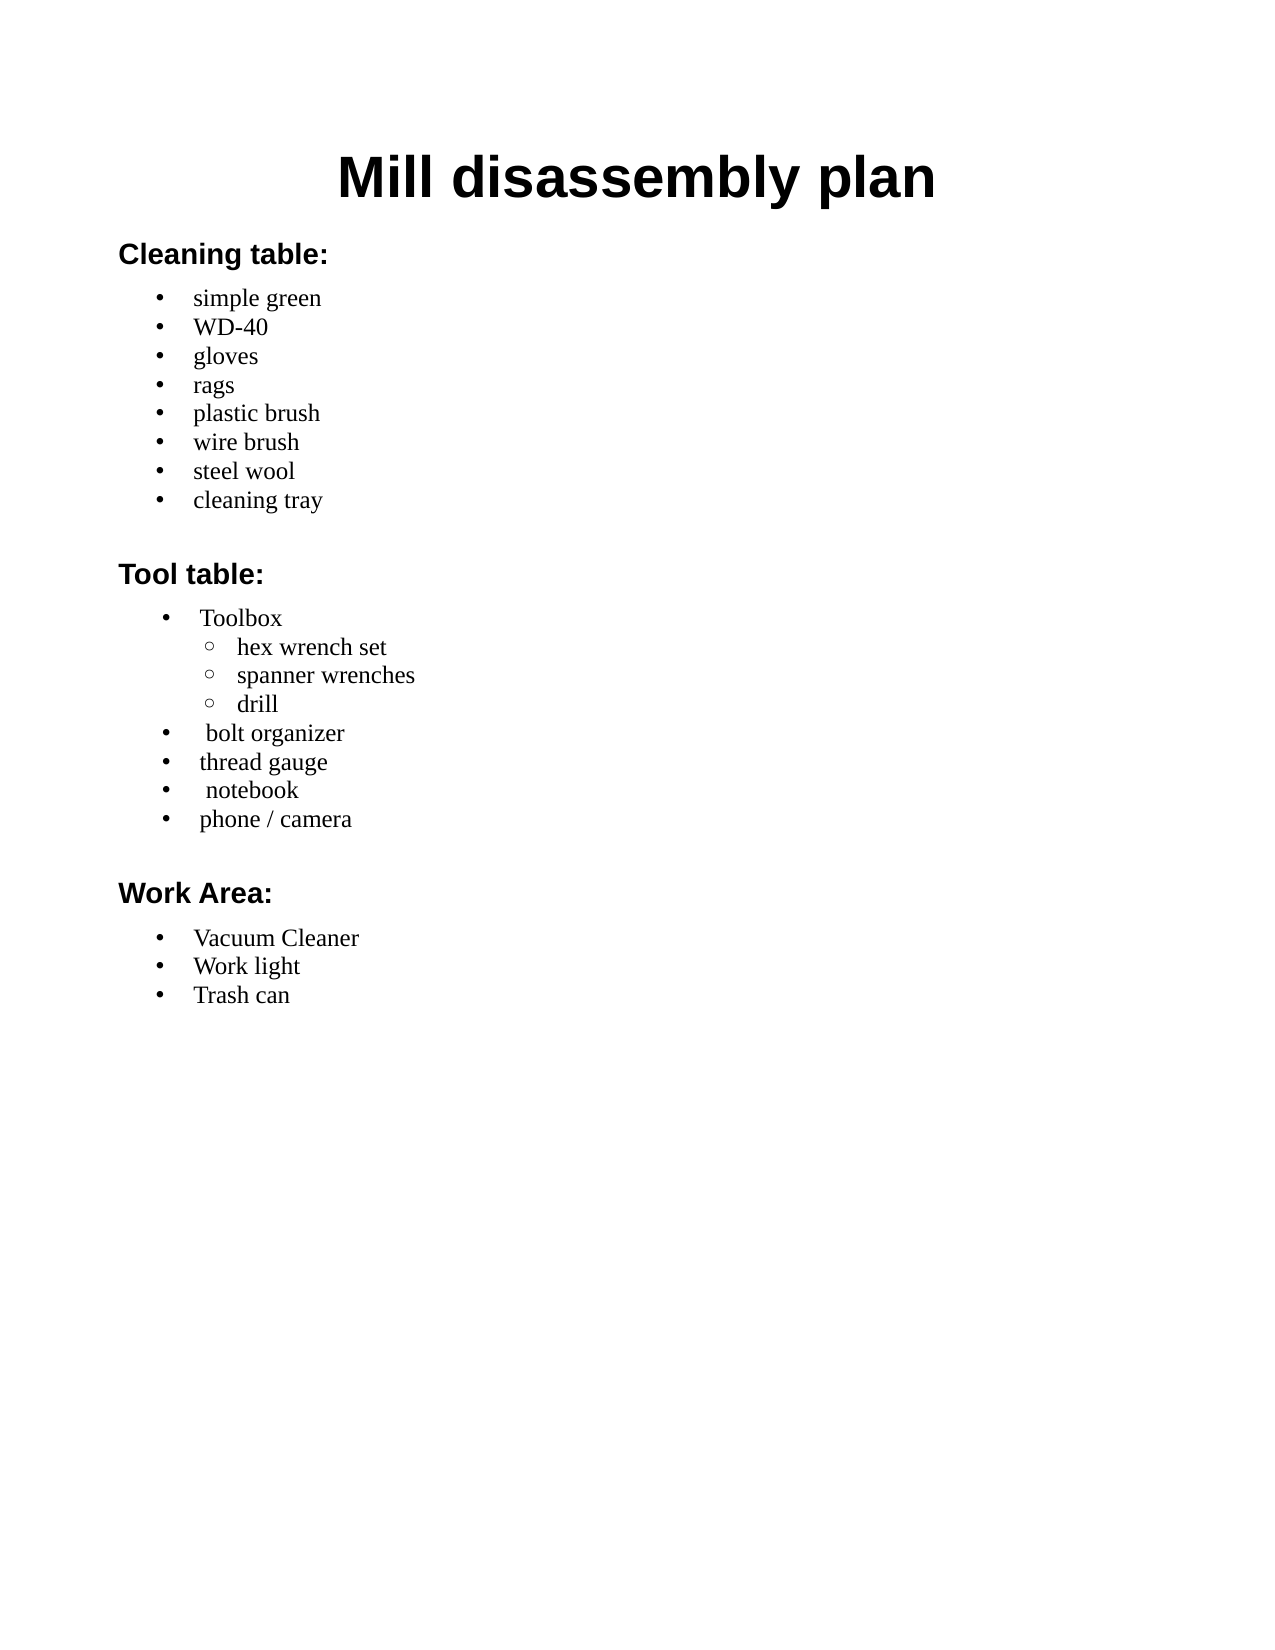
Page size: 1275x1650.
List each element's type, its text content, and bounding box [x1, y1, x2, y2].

list cleaning tray [156, 485, 1157, 513]
list steel wool [156, 456, 1157, 485]
list spanner wrenches [199, 661, 1157, 689]
subtitle Work Area: [118, 876, 1157, 910]
list thread gauge [162, 747, 1157, 776]
list phone / camera [162, 804, 1157, 833]
list notebook [162, 776, 1157, 804]
list WD-40 [156, 312, 1157, 341]
subtitle Tool table: [118, 557, 1157, 591]
list Toolbox [162, 603, 1157, 632]
title Mill disassembly plan [118, 143, 1157, 210]
list Work light [156, 951, 1157, 980]
subtitle Cleaning table: [118, 237, 1157, 271]
list gloves [156, 341, 1157, 370]
list Vacuum Cleaner [156, 923, 1157, 951]
list hex wrench set [199, 632, 1157, 661]
list plastic brush [156, 398, 1157, 427]
list rags [156, 370, 1157, 398]
list wire brush [156, 427, 1157, 456]
list bolt organizer [162, 718, 1157, 747]
list Trash can [156, 980, 1157, 1009]
list drill [199, 689, 1157, 718]
list simple green [156, 283, 1157, 312]
